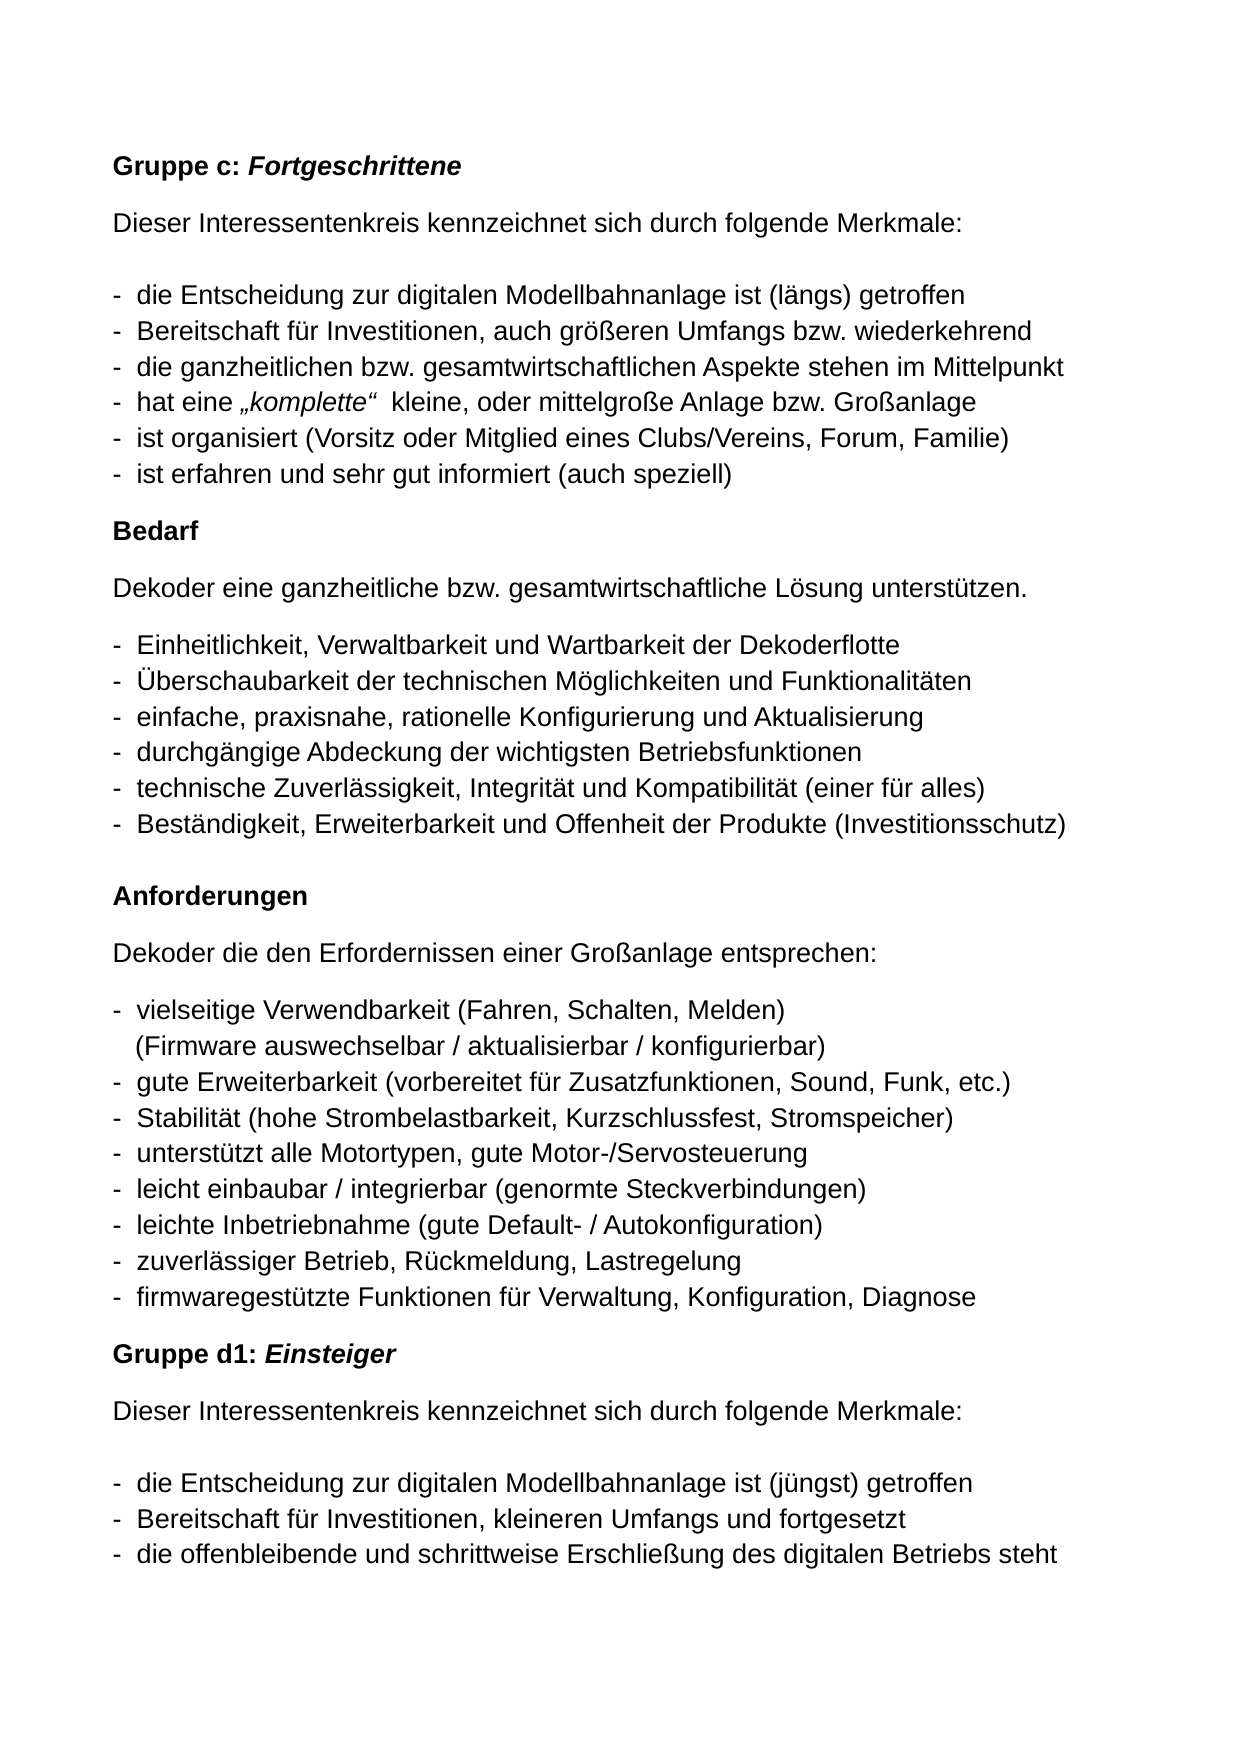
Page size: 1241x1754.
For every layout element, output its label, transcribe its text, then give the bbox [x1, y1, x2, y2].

text - vielseitige Verwendbarkeit (Fahren, Schalten, Melden) (Firmware auswechselbar / aktualisierbar / konfigurierbar) - gute Erweiterbarkeit (vorbereitet für Zusatzfunktionen, Sound, Funk, etc.) - Stabilität (hohe Strombelastbarkeit, Kurzschlussfest, Stromspeicher) - unterstützt alle Motortypen, gute Motor-/Servosteuerung - leicht einbaubar / integrierbar (genormte Steckverbindungen) - leichte Inbetriebnahme (gute Default- / Autokonfiguration) - zuverlässiger Betrieb, Rückmeldung, Lastregelung - firmwaregestützte Funktionen für Verwaltung, Konfiguration, Diagnose [112, 994, 1128, 1312]
text Gruppe c: Fortgeschrittene [112, 150, 1128, 181]
text Dekoder die den Erfordernissen einer Großanlage entsprechen: [112, 937, 1128, 968]
text Gruppe d1: Einsteiger [112, 1338, 1128, 1369]
text Dieser Interessentenkreis kennzeichnet sich durch folgende Merkmale: - die Entscheidung zur digitalen Modellbahnanlage ist (jüngst) getroffen - Bereitschaft für Investitionen, kleineren Umfangs und fortgesetzt - die offenbleibende und schrittweise Erschließung des digitalen Betriebs steht [112, 1395, 1128, 1570]
text Dieser Interessentenkreis kennzeichnet sich durch folgende Merkmale: - die Entscheidung zur digitalen Modellbahnanlage ist (längs) getroffen - Bereitschaft für Investitionen, auch größeren Umfangs bzw. wiederkehrend - die ganzheitlichen bzw. gesamtwirtschaftlichen Aspekte stehen im Mittelpunkt - hat eine „komplette“ kleine, oder mittelgroße Anlage bzw. Großanlage - ist organisiert (Vorsitz oder Mitglied eines Clubs/Vereins, Forum, Familie) - ist erfahren und sehr gut informiert (auch speziell) [112, 207, 1128, 489]
text Bedarf [112, 515, 1128, 546]
text Dekoder eine ganzheitliche bzw. gesamtwirtschaftliche Lösung unterstützen. [112, 572, 1128, 603]
text - Einheitlichkeit, Verwaltbarkeit und Wartbarkeit der Dekoderflotte - Überschaubarkeit der technischen Möglichkeiten und Funktionalitäten - einfache, praxisnahe, rationelle Konfigurierung und Aktualisierung - durchgängige Abdeckung der wichtigsten Betriebsfunktionen - technische Zuverlässigkeit, Integrität und Kompatibilität (einer für alles) - Beständigkeit, Erweiterbarkeit und Offenheit der Produkte (Investitionsschutz) Anforderungen [112, 629, 1128, 911]
